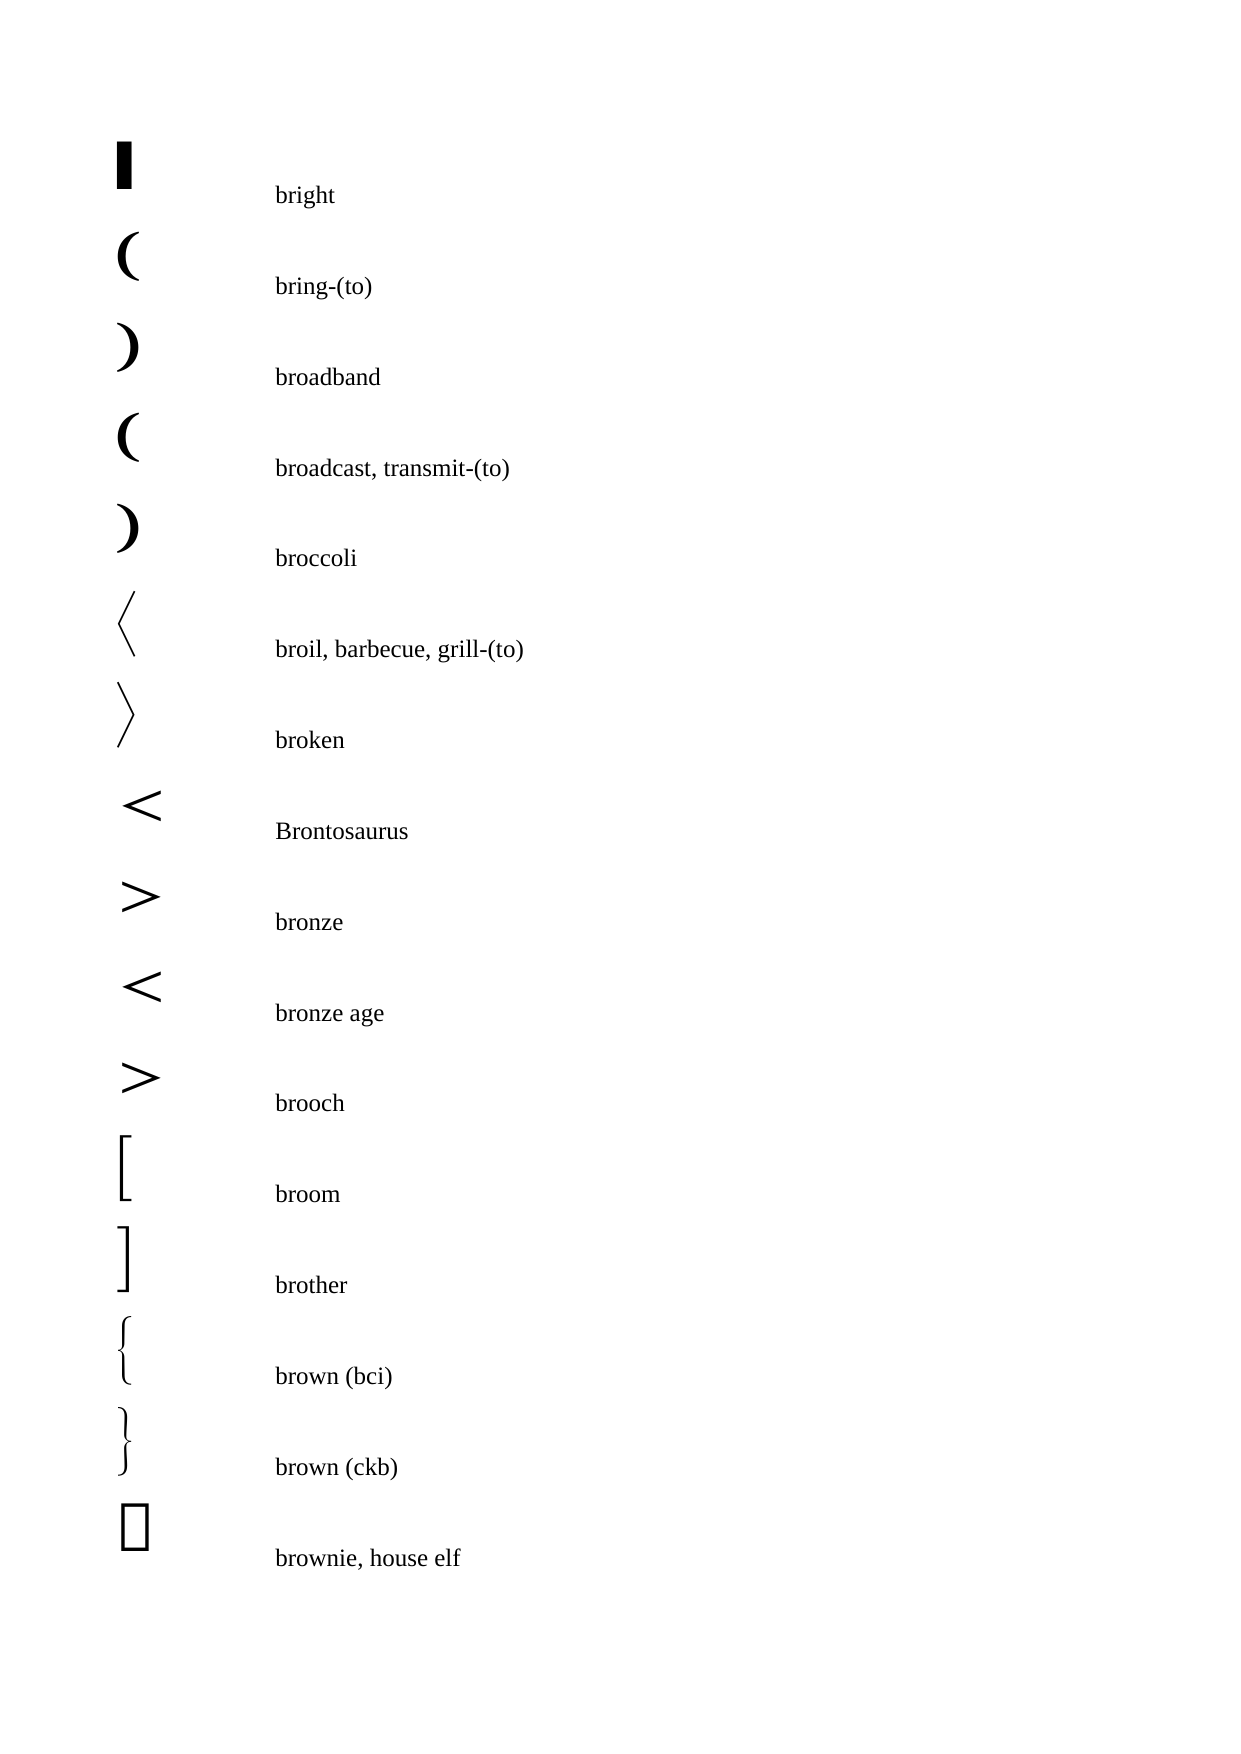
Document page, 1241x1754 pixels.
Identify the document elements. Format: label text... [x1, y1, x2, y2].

table_cell broadband [275, 300, 949, 391]
table_cell brown (bci) [275, 1299, 949, 1390]
table_cell brown (ckb) [275, 1390, 949, 1481]
table_cell  [115, 1117, 275, 1208]
table_cell  [115, 1481, 275, 1571]
table_cell broom [275, 1117, 949, 1208]
table_cell bronze age [275, 936, 949, 1026]
table_cell  [115, 845, 275, 936]
table_cell  [115, 936, 275, 1026]
table_cell Brontosaurus [275, 754, 949, 845]
table_cell brother [275, 1208, 949, 1299]
table_cell broadcast, transmit-(to) [275, 391, 949, 481]
table_cell  [115, 1299, 275, 1390]
table_cell bronze [275, 845, 949, 936]
table_cell  [115, 572, 275, 663]
table_cell  [115, 391, 275, 481]
table_cell  [115, 1390, 275, 1481]
table_cell  [115, 1026, 275, 1117]
table_cell  [115, 754, 275, 845]
table_cell  [115, 481, 275, 572]
table_cell brownie, house elf [275, 1481, 949, 1571]
table_cell broken [275, 663, 949, 754]
table_cell brooch [275, 1026, 949, 1117]
table_cell broccoli [275, 481, 949, 572]
table_cell  [115, 300, 275, 391]
table_cell broil, barbecue, grill-(to) [275, 572, 949, 663]
table_cell bright [275, 118, 949, 209]
table_cell  [115, 663, 275, 754]
table_cell  [115, 118, 275, 209]
table_cell bring-(to) [275, 209, 949, 300]
table_cell  [115, 209, 275, 300]
table_cell  [115, 1208, 275, 1299]
